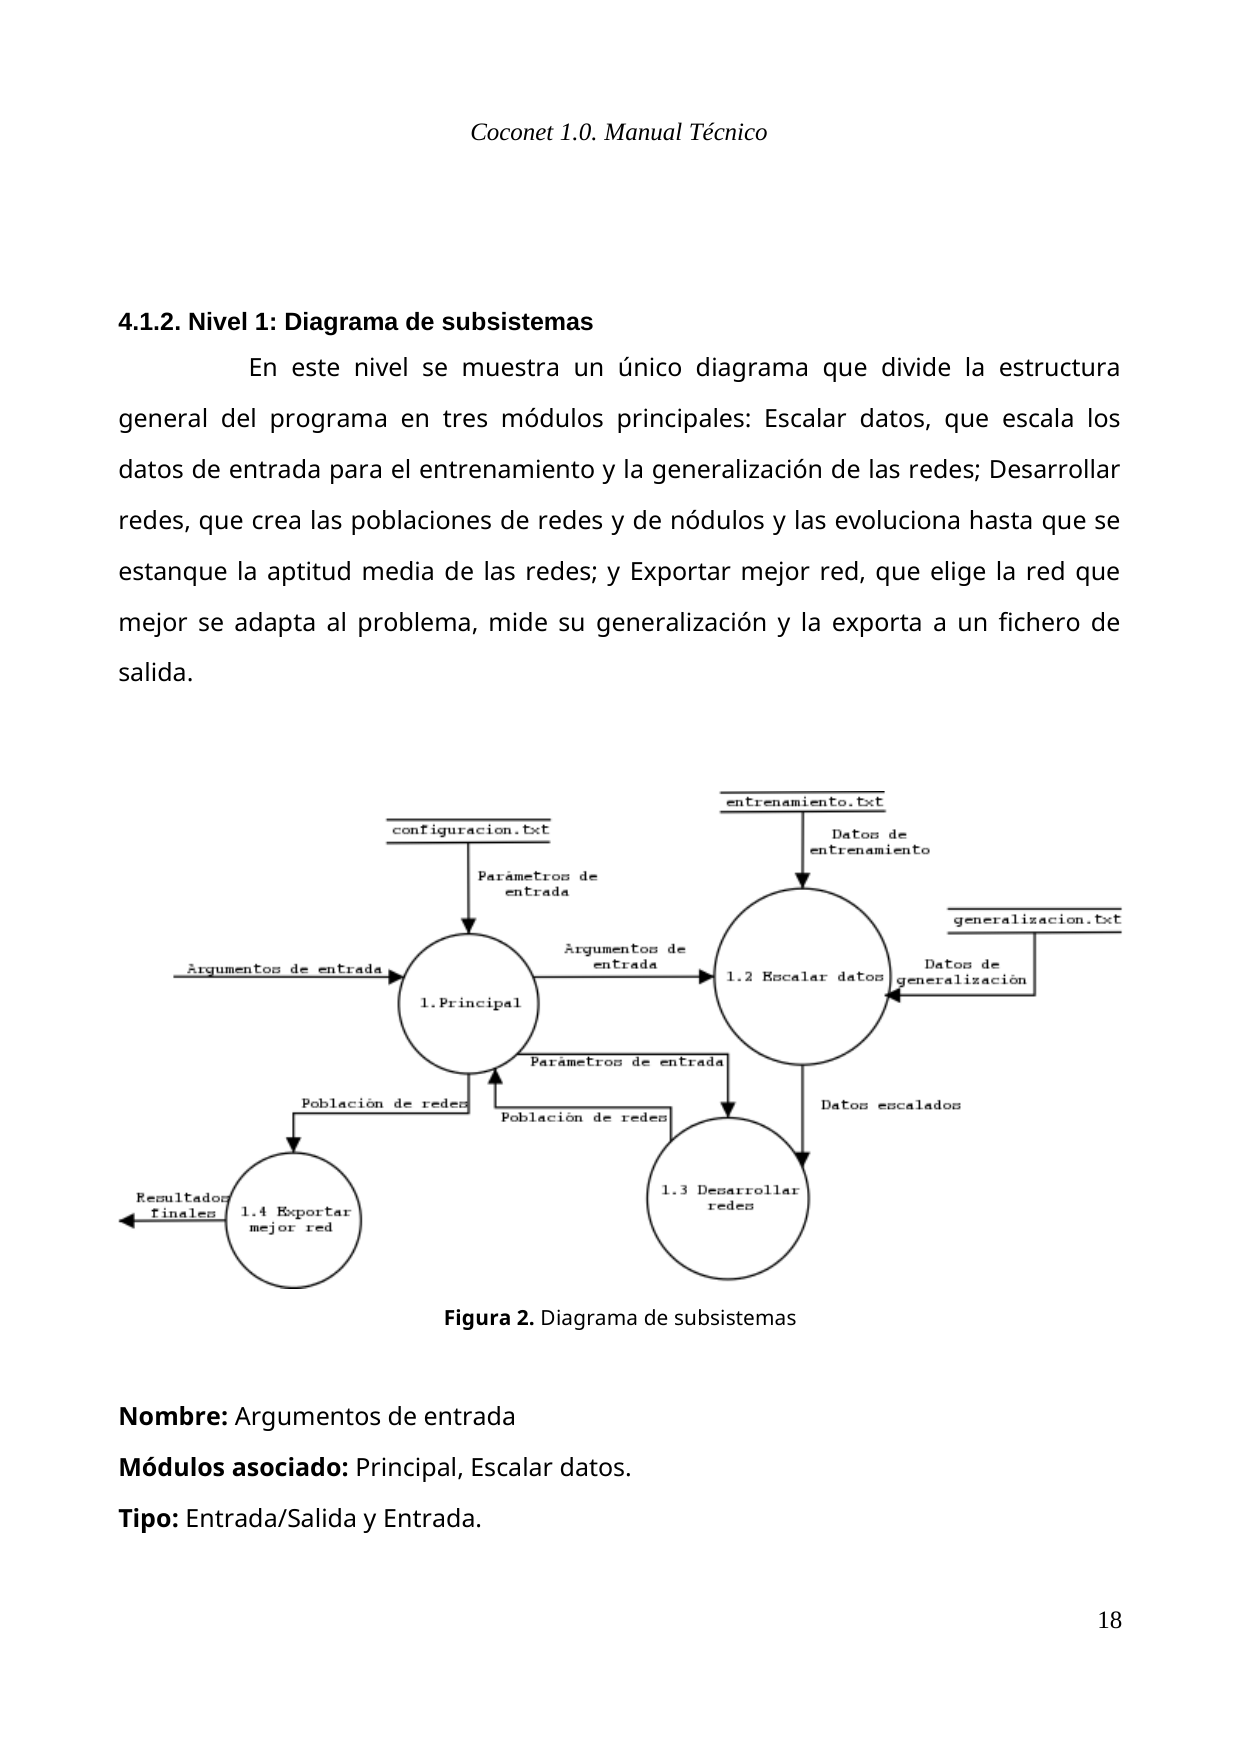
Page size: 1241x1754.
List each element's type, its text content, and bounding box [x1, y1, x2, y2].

text Nombre: Argumentos de entrada [118, 1399, 1122, 1433]
subtitle 4.1.2. Nivel 1: Diagrama de subsistemas [118, 308, 1122, 336]
text Tipo: Entrada/Salida y Entrada. [118, 1501, 1122, 1535]
text Módulos asociado: Principal, Escalar datos. [118, 1450, 1122, 1484]
picture [118, 791, 1123, 1289]
text En este nivel se muestra un único diagrama que divide la estructura general del programa en tres módulos principales: Escalar datos, que escala los datos de entrada para el entrenamiento y la generalización de las redes; Desarrollar redes, que crea las poblaciones de redes y de nódulos y las evoluciona hasta que se estanque la aptitud media de las redes; y Exportar mejor red, que elige la red que mejor se adapta al problema, mide su generalización y la exporta a un fichero de salida. [118, 350, 1122, 689]
text Figura 2. Diagrama de subsistemas [118, 1289, 1122, 1331]
